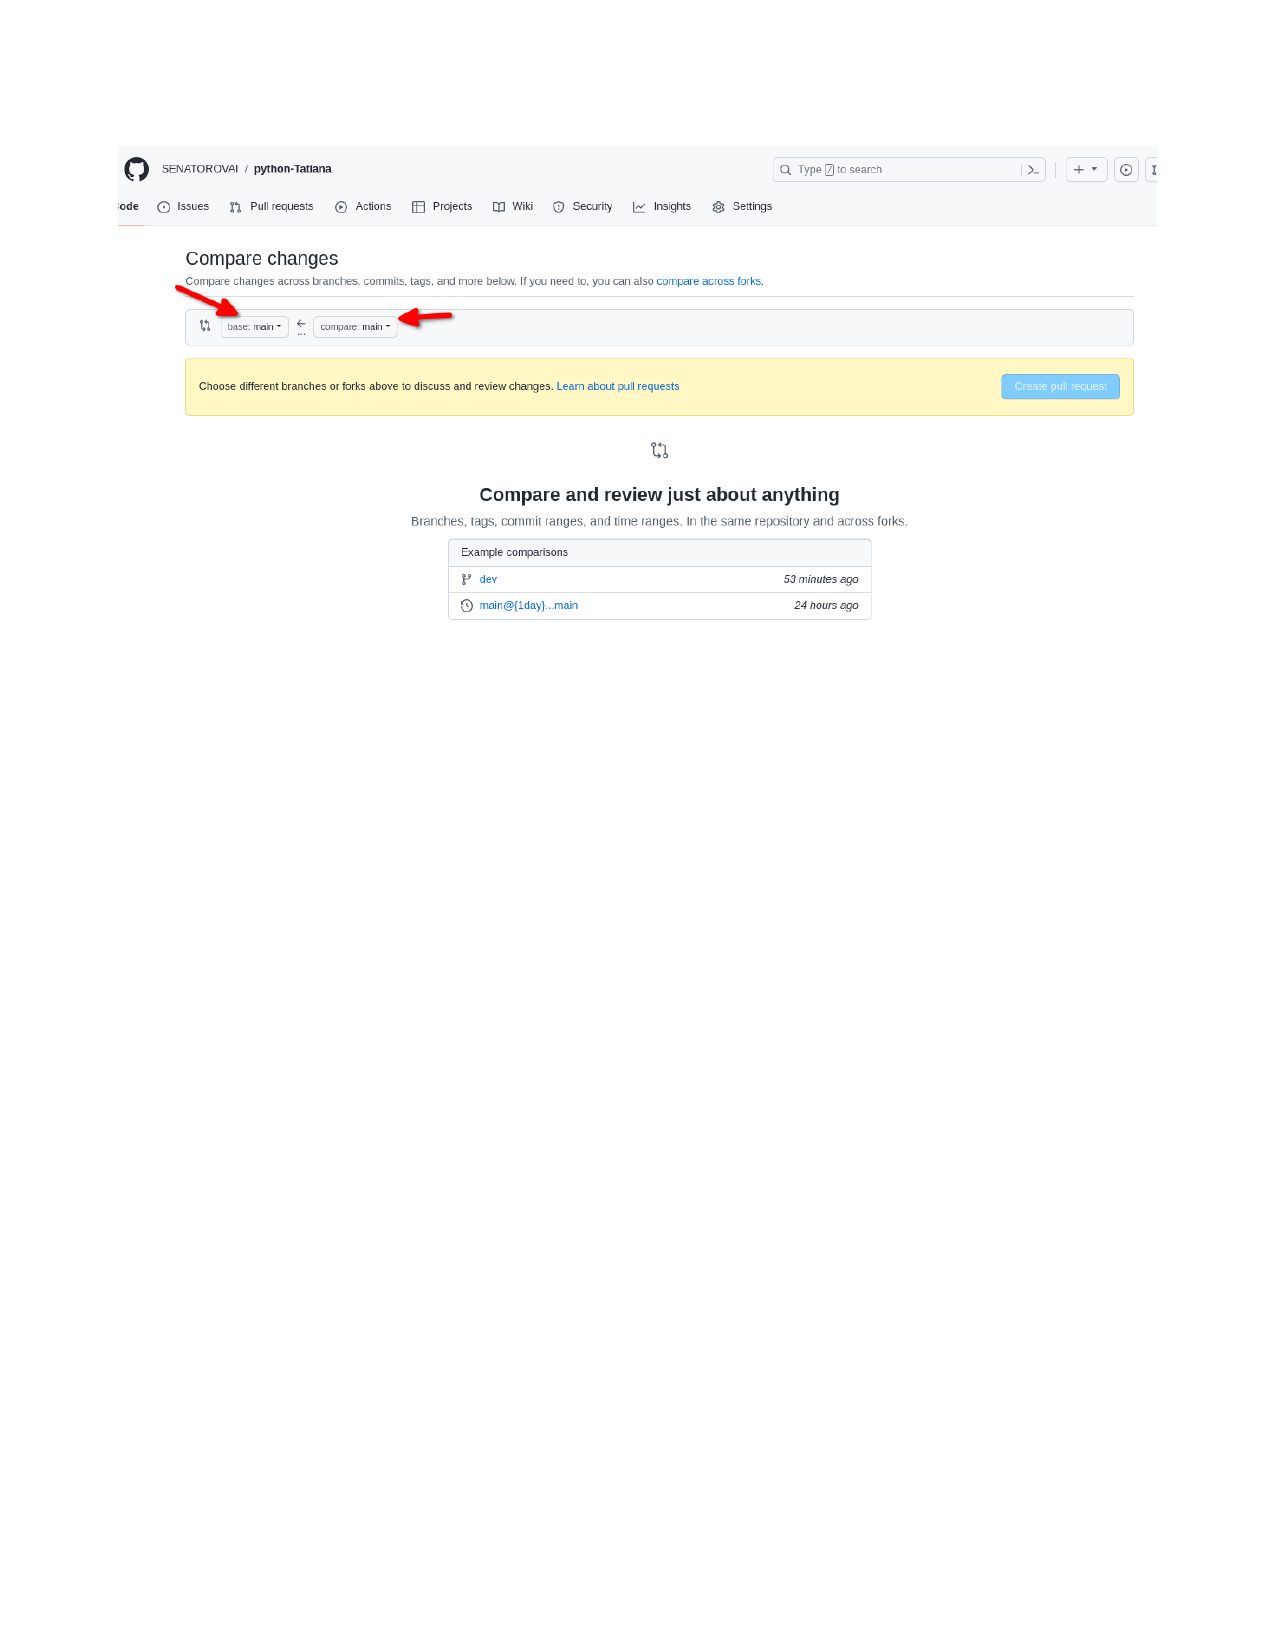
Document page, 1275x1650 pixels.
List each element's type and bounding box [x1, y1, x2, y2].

picture [118, 146, 1157, 645]
